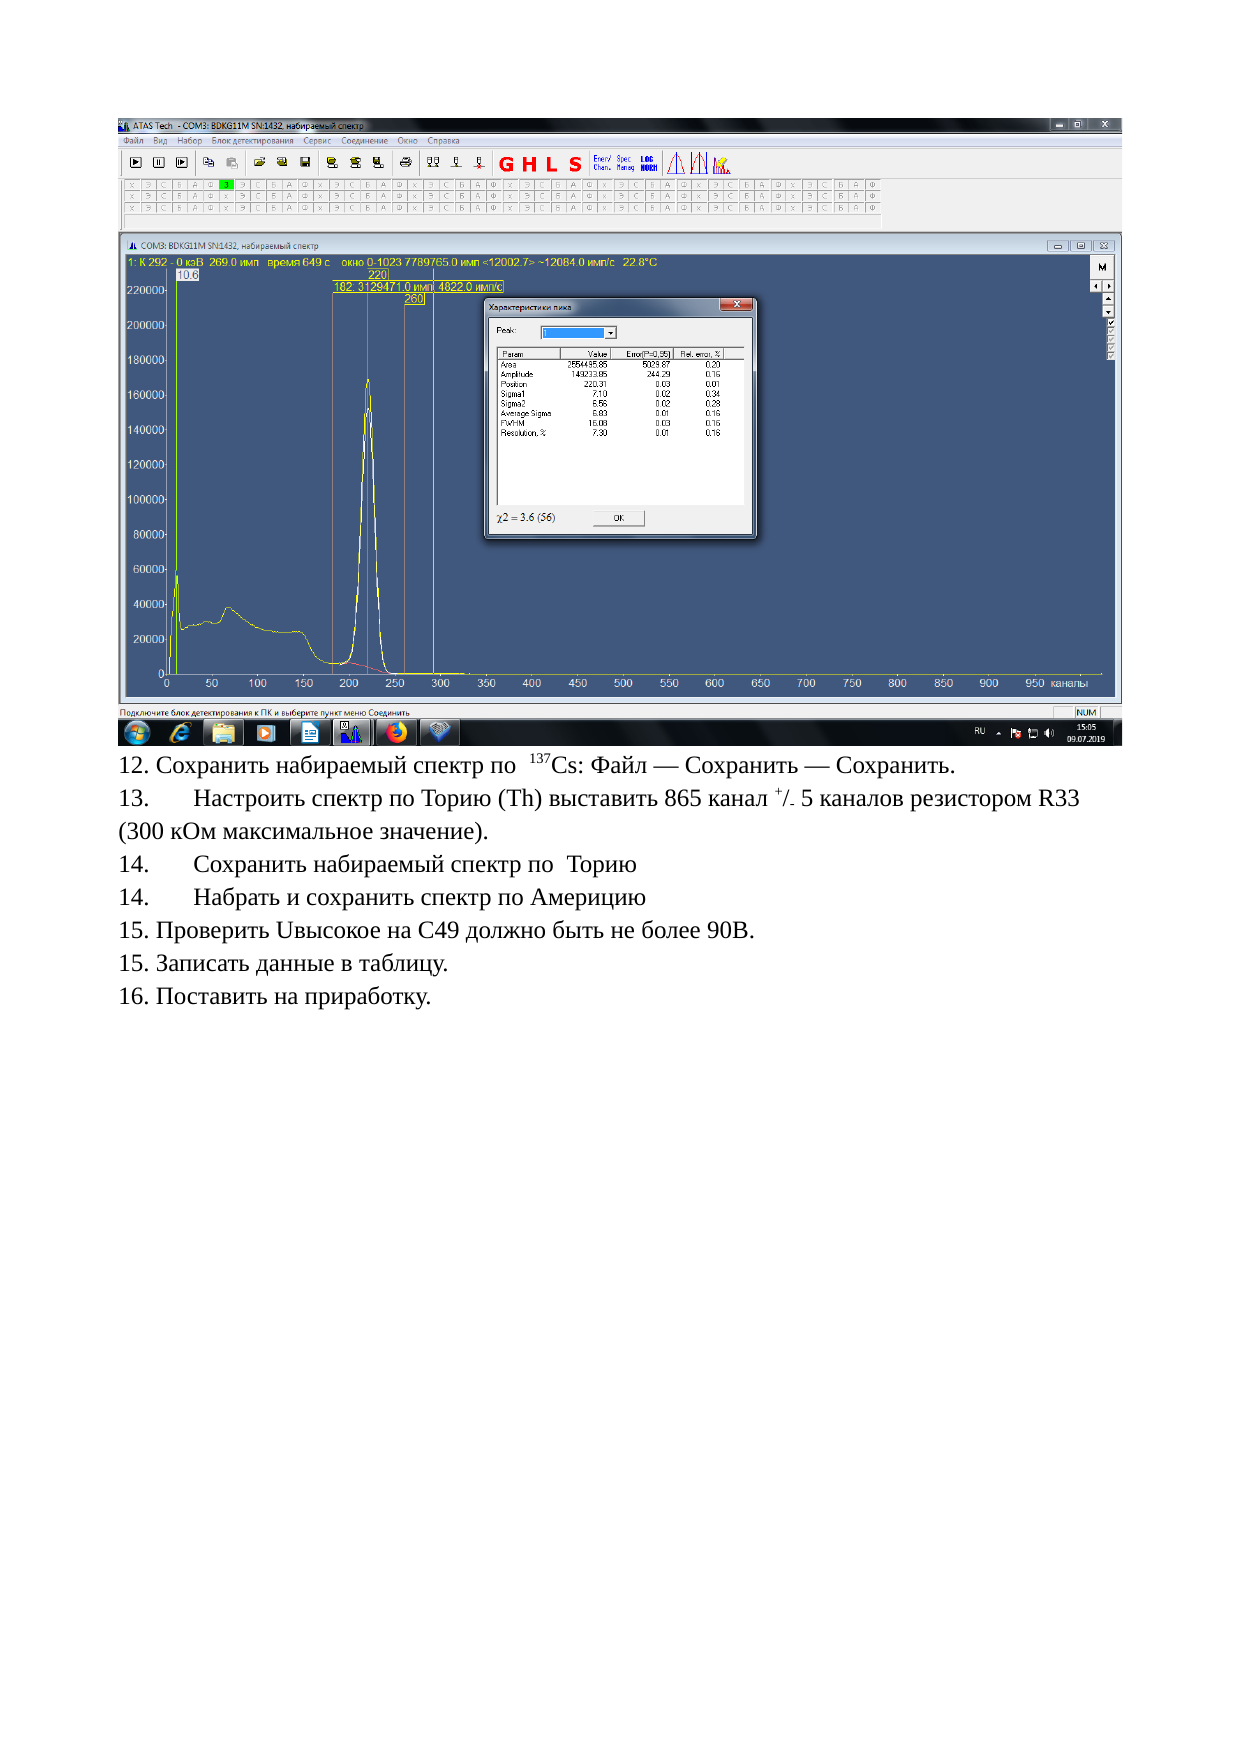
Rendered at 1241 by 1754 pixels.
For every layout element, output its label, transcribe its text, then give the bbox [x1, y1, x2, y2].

list Набрать и сохранить спектр по Америцию [118, 882, 1122, 911]
list Сохранить набираемый спектр по Торию [118, 849, 1122, 878]
text 15. Проверить Uвысокое на С49 должно быть не более 90В. [118, 915, 1122, 944]
text 12. Сохранить набираемый спектр по 137Cs: Файл — Сохранить — Сохранить. [118, 746, 1122, 778]
picture [118, 118, 1123, 746]
text 15. Записать данные в таблицу. [118, 948, 1122, 977]
text 16. Поставить на приработку. [118, 981, 1122, 1010]
list Настроить спектр по Торию (Th) выставить 865 канал +/- 5 каналов резистором R33 (300 кОм максимальное значение). [118, 783, 1122, 844]
